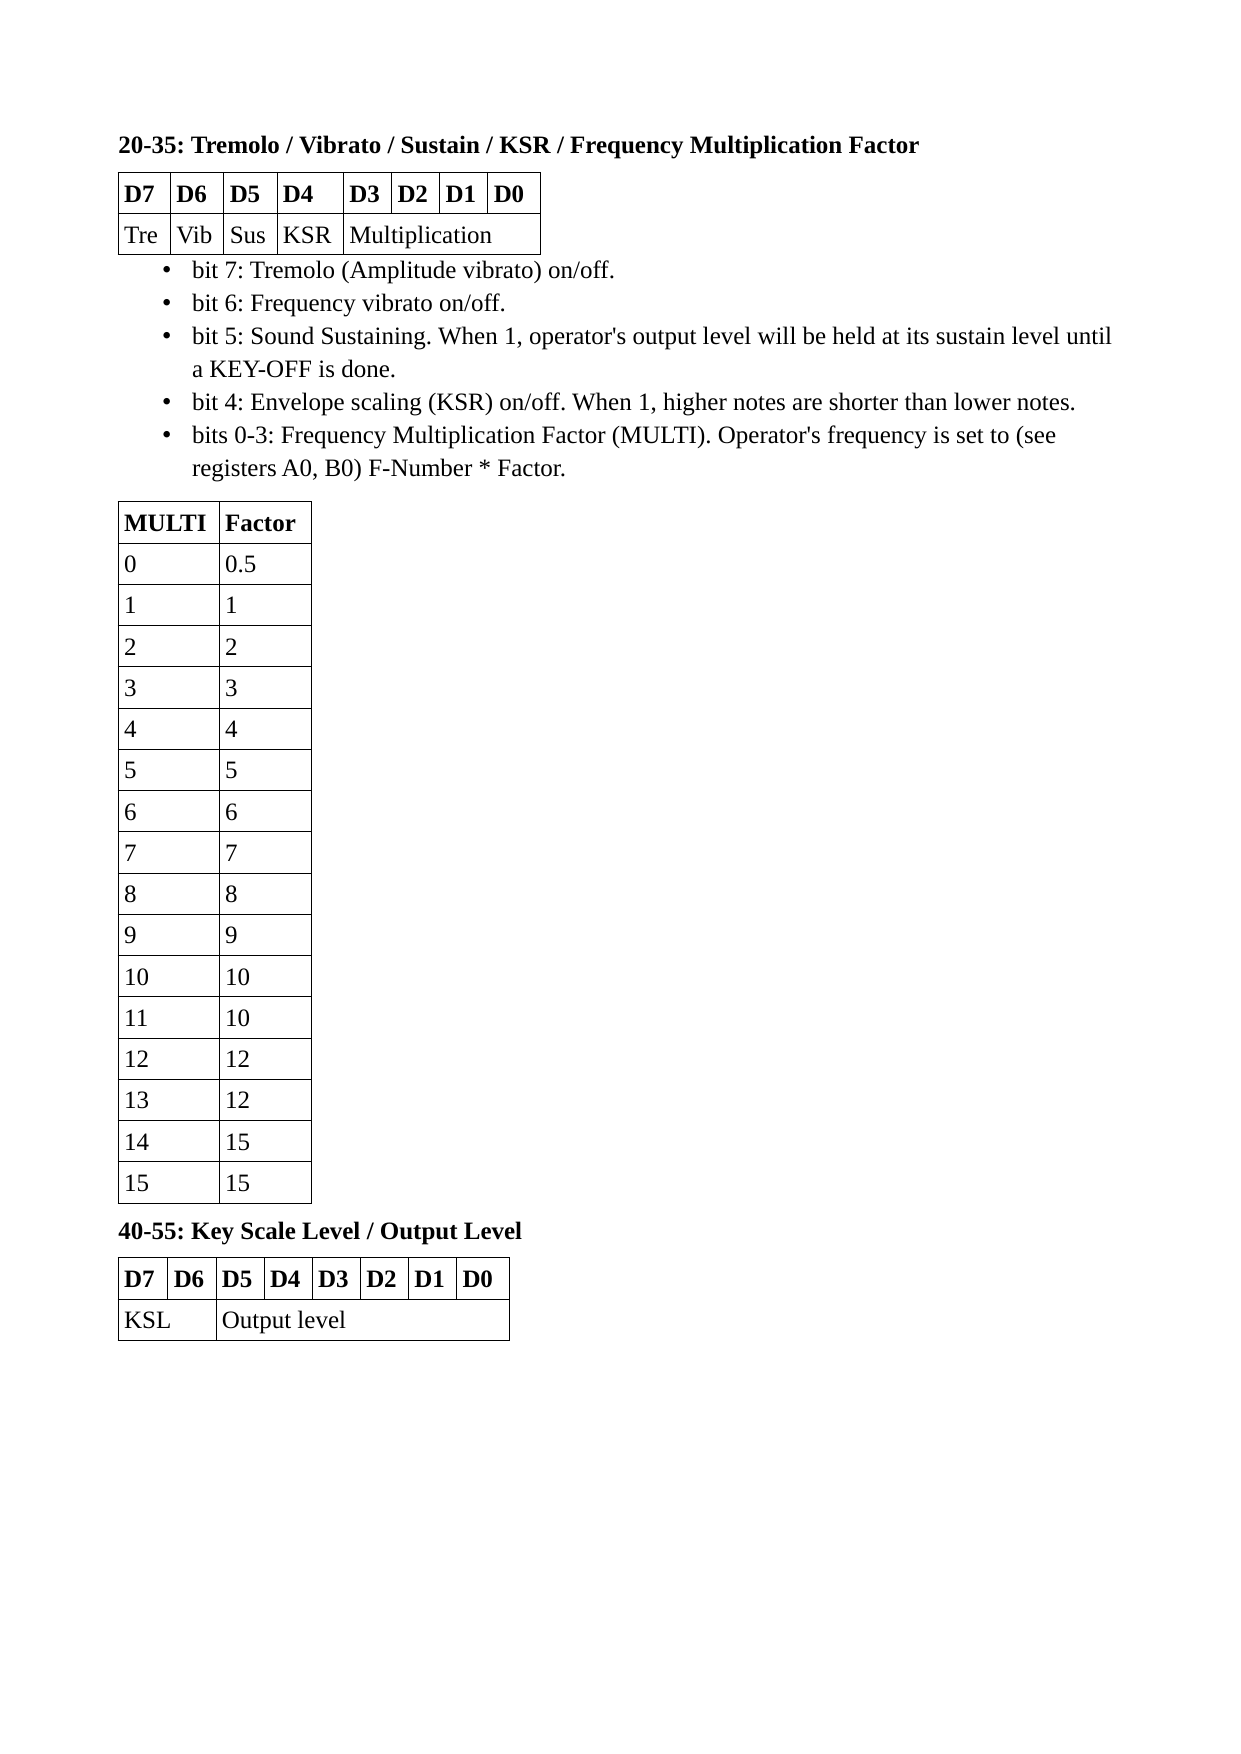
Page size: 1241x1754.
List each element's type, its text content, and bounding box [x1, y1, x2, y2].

table_cell 9 [119, 915, 219, 955]
table_cell 10 [220, 956, 311, 996]
table_header D2 [361, 1258, 408, 1298]
table_header D5 [224, 173, 277, 213]
subtitle 20-35: Tremolo / Vibrato / Sustain / KSR / Frequency Multiplication Factor [118, 131, 1122, 159]
table_cell 1 [220, 585, 311, 625]
list bit 6: Frequency vibrato on/off. [162, 288, 1122, 317]
table_cell 6 [119, 791, 219, 831]
table_cell 12 [119, 1039, 219, 1079]
table_cell 10 [119, 956, 219, 996]
list bit 5: Sound Sustaining. When 1, operator's output level will be held at its sustain level until a KEY-OFF is done. [162, 321, 1122, 383]
table_cell 10 [220, 997, 311, 1037]
table_header Factor [220, 502, 311, 542]
table_header MULTI [119, 502, 219, 542]
table_cell KSR [278, 214, 343, 254]
table_header D4 [265, 1258, 312, 1298]
table_cell 4 [119, 709, 219, 749]
list bit 4: Envelope scaling (KSR) on/off. When 1, higher notes are shorter than lower notes. [162, 387, 1122, 416]
table_cell 8 [119, 874, 219, 914]
table_header D6 [168, 1258, 216, 1298]
table_header D0 [488, 173, 540, 213]
table_cell Vib [171, 214, 223, 254]
table_header D0 [457, 1258, 509, 1298]
list bits 0-3: Frequency Multiplication Factor (MULTI). Operator's frequency is set to (see registers A0, B0) F-Number * Factor. [162, 421, 1122, 482]
table_cell 15 [220, 1162, 311, 1202]
table_cell 0.5 [220, 544, 311, 584]
table_cell 9 [220, 915, 311, 955]
table_cell 2 [220, 626, 311, 666]
table_cell 7 [220, 832, 311, 872]
subtitle 40-55: Key Scale Level / Output Level [118, 1216, 1122, 1245]
table_cell KSL [119, 1300, 216, 1340]
table_cell 14 [119, 1121, 219, 1161]
table_cell 12 [220, 1080, 311, 1120]
table_header D1 [409, 1258, 456, 1298]
table_cell 3 [119, 667, 219, 707]
table_cell 5 [119, 750, 219, 790]
table_header D1 [440, 173, 487, 213]
table_header D7 [119, 1258, 167, 1298]
table_cell 3 [220, 667, 311, 707]
table_header D3 [313, 1258, 360, 1298]
table_cell Tre [119, 214, 170, 254]
table_header D6 [171, 173, 223, 213]
table_cell Sus [224, 214, 277, 254]
table_cell 2 [119, 626, 219, 666]
table_cell 12 [220, 1039, 311, 1079]
table_header D4 [278, 173, 343, 213]
table_cell 8 [220, 874, 311, 914]
table_header D2 [392, 173, 439, 213]
table_cell 7 [119, 832, 219, 872]
table_cell 6 [220, 791, 311, 831]
list bit 7: Tremolo (Amplitude vibrato) on/off. [162, 255, 1122, 284]
table_cell Output level [217, 1300, 509, 1340]
table_cell 15 [220, 1121, 311, 1161]
table_cell 0 [119, 544, 219, 584]
table_header D3 [344, 173, 391, 213]
table_header D5 [217, 1258, 264, 1298]
table_cell 11 [119, 997, 219, 1037]
table_header D7 [119, 173, 170, 213]
table_cell Multiplication [344, 214, 540, 254]
table_cell 1 [119, 585, 219, 625]
table_cell 5 [220, 750, 311, 790]
table_cell 4 [220, 709, 311, 749]
table_cell 13 [119, 1080, 219, 1120]
table_cell 15 [119, 1162, 219, 1202]
